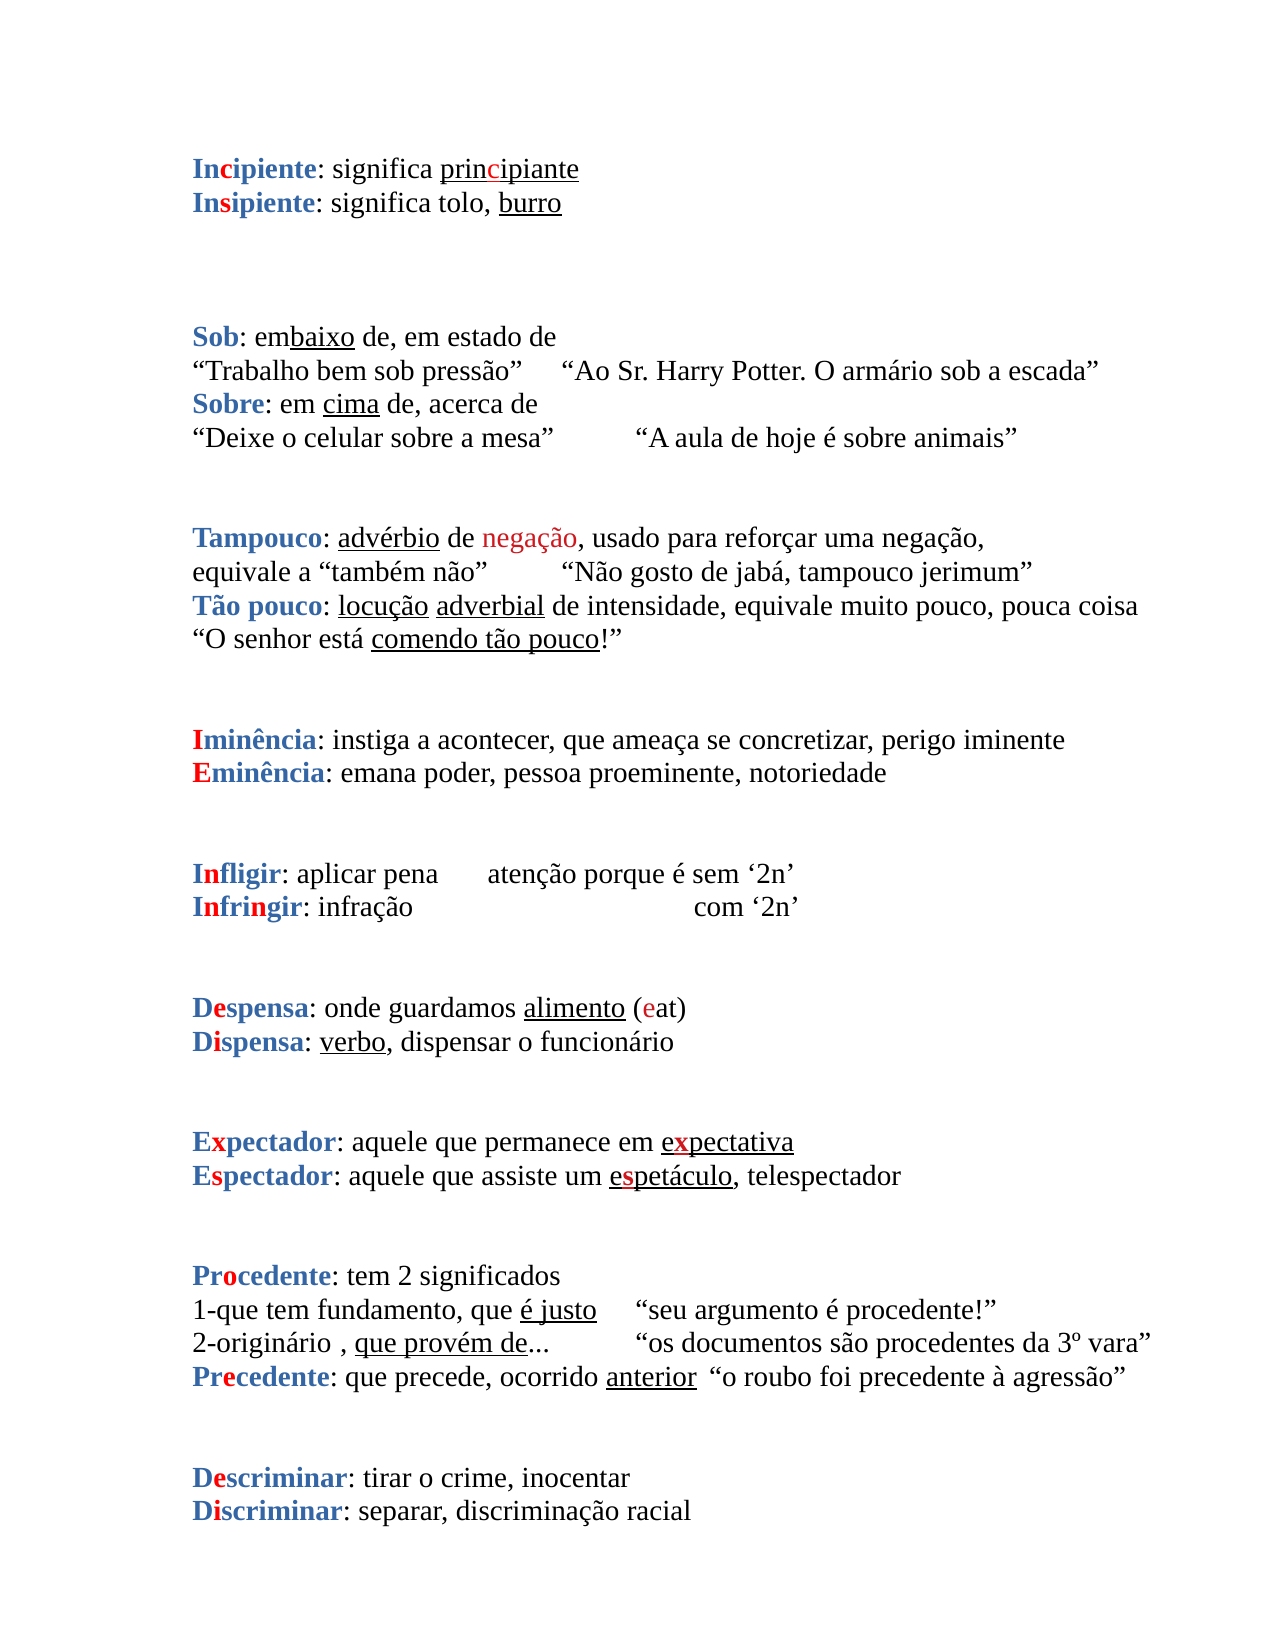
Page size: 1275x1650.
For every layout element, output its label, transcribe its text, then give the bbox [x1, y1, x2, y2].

text Despensa: onde guardamos alimento (eat) [118, 990, 1193, 1024]
text Precedente: que precede, ocorrido anterior “o roubo foi precedente à agressão” [118, 1359, 1193, 1393]
text Iminência: instiga a acontecer, que ameaça se concretizar, perigo iminente [118, 722, 1193, 755]
text 1-que tem fundamento, que é justo “seu argumento é procedente!” 2-originário , que provém de... “os documentos são procedentes da 3º vara” [118, 1292, 1193, 1359]
text “Deixe o celular sobre a mesa” “A aula de hoje é sobre animais” [118, 420, 1193, 453]
text Discriminar: separar, discriminação racial [118, 1493, 1193, 1527]
text Tão pouco: locução adverbial de intensidade, equivale muito pouco, pouca coisa [118, 588, 1193, 621]
text Sobre: em cima de, acerca de [118, 386, 1193, 420]
text “Trabalho bem sob pressão” “Ao Sr. Harry Potter. O armário sob a escada” [118, 353, 1193, 386]
text Eminência: emana poder, pessoa proeminente, notoriedade [118, 755, 1193, 789]
text Expectador: aquele que permanece em expectativa [118, 1124, 1193, 1158]
text Insipiente: significa tolo, burro [118, 185, 1193, 219]
text Infringir: infração com ‘2n’ [118, 889, 1193, 923]
text Tampouco: advérbio de negação, usado para reforçar uma negação, [118, 521, 1193, 554]
text Espectador: aquele que assiste um espetáculo, telespectador [118, 1158, 1193, 1191]
text Descriminar: tirar o crime, inocentar [118, 1460, 1193, 1493]
text Procedente: tem 2 significados [118, 1258, 1193, 1292]
text equivale a “também não” “Não gosto de jabá, tampouco jerimum” [118, 554, 1193, 588]
text Dispensa: verbo, dispensar o funcionário [118, 1024, 1193, 1057]
text Sob: embaixo de, em estado de [118, 319, 1193, 353]
text Incipiente: significa principiante [118, 152, 1193, 185]
text “O senhor está comendo tão pouco!” [118, 621, 1193, 655]
text Infligir: aplicar pena atenção porque é sem ‘2n’ [118, 856, 1193, 889]
